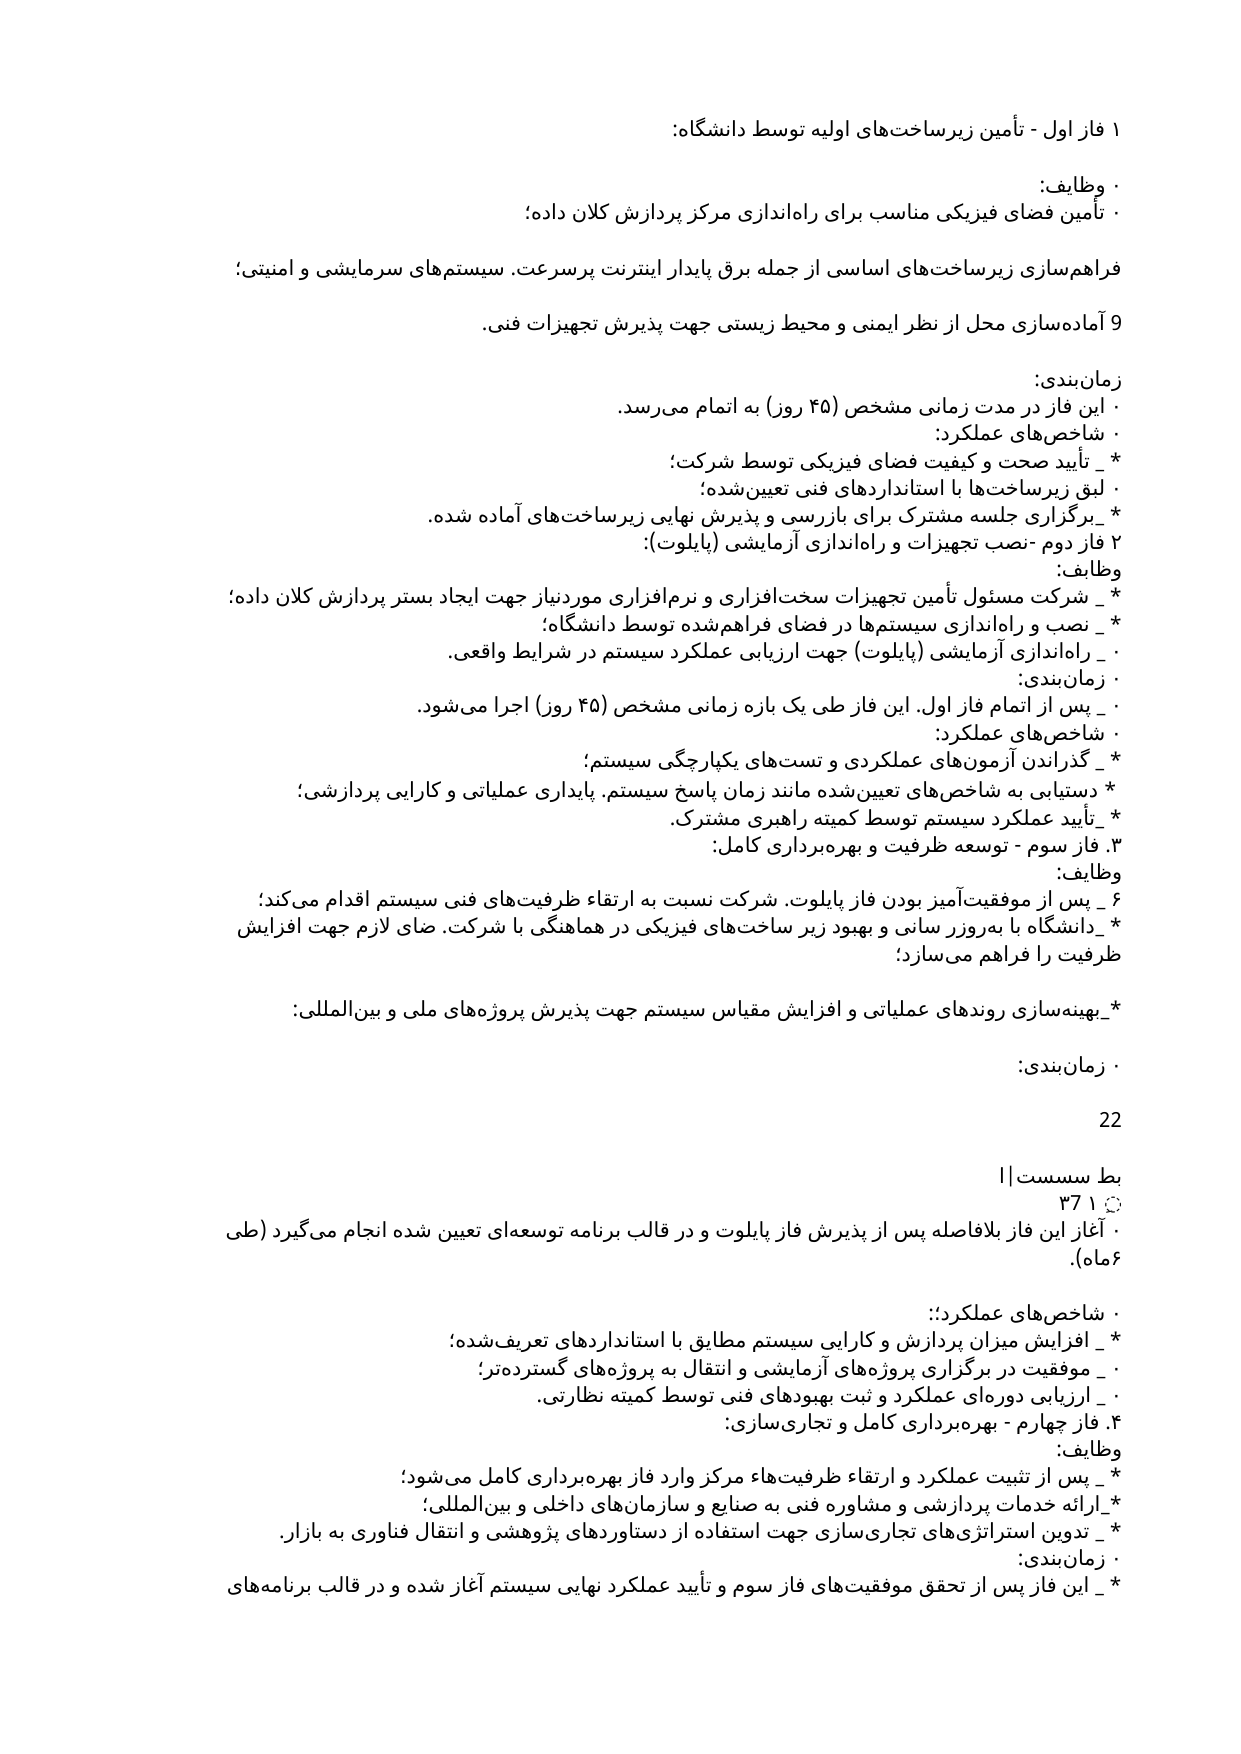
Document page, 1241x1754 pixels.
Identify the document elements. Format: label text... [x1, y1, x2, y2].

text ۴. فاز چهارم - بهره‌برداری کامل و تجاری‌سازی: [118, 1411, 1122, 1438]
text ۳. فاز سوم - توسعه ظرفیت و بهره‌برداری کامل: [118, 834, 1122, 861]
text * _ پس از تثبیت عملکرد و ارتقاء ظرفیت‌هاء مرکز وارد فاز بهره‌برداری کامل می‌شود؛ [118, 1465, 1122, 1492]
text ۲ فاز دوم -نصب تجهیزات و راه‌اندازی آزمایشی (پایلوت): [118, 531, 1122, 558]
text ۰ _ پس از اتمام فاز اول. این فاز طی یک بازه زمانی مشخص (۴۵ روز) اجرا می‌شود. [118, 694, 1122, 721]
text ۶ _ پس از موفقیت‌آمیز بودن فاز پایلوت. شرکت نسبت به ارتقاء ظرفیت‌های فنی سیستم اقدام می‌کند؛ [118, 888, 1122, 915]
text *_بهینه‌سازی روندهای عملیاتی و افزایش مقیاس سیستم جهت پذیرش پروژه‌های ملی و بین‌المللی: [118, 998, 1122, 1025]
text * _برگزاری جلسه مشترک برای بازرسی و پذیرش نهایی زیرساخت‌های آماده شده. [118, 504, 1122, 531]
text ۰ شاخص‌های عملکرد: [118, 721, 1122, 748]
text ۰ زمان‌بندی: [118, 667, 1122, 694]
text * _تأیید عملکرد سیستم توسط کمیته راهبری مشترک. [118, 806, 1122, 834]
text * _ این فاز پس از تحقق موفقیت‌های فاز سوم و تأیید عملکرد نهایی سیستم آغاز شده و در قالب برنامه‌های [118, 1574, 1122, 1601]
text * _ گذراندن آزمون‌های عملکردی و تست‌های یکپارچگی سیستم؛ [118, 748, 1122, 776]
text ِ ۱ ۳7 [118, 1192, 1122, 1219]
text ‎ *‏ دستیابی به شاخص‌های تعیین‌شده مانند زمان پاسخ سیستم. پایداری عملیاتی و کارایی پردازشی؛ [118, 776, 1122, 806]
text ۰ زمان‌بندی: [118, 1547, 1122, 1574]
text ۰ تأمین فضای فیزیکی مناسب برای راه‌اندازی مرکز پردازش کلان داده؛ [118, 201, 1122, 228]
text ۰ وظایف: [118, 174, 1122, 201]
text ۶ماه). [118, 1246, 1122, 1274]
text ۰ لبق زیرساخت‌ها با استانداردهای فنی تعیین‌شده؛ [118, 477, 1122, 504]
text ظرفیت را فراهم می‌سازد؛ [118, 942, 1122, 969]
text ۱ فاز اول - تأمین زیرساخت‌های اولیه توسط دانشگاه: [118, 118, 1122, 145]
text * _ شرکت مسئول تأمین تجهیزات سخت‌افزاری و نرم‌افزاری موردنیاز جهت ایجاد بستر پردازش کلان داده؛ [118, 585, 1122, 612]
text فراهم‌سازی زیرساخت‌های اساسی از جمله برق پایدار اینترنت پرسرعت. سیستم‌های سرمایشی و امنیتی؛ [118, 257, 1122, 284]
text * _ تأیید صحت و کیفیت فضای فیزیکی توسط شرکت؛ [118, 449, 1122, 477]
text 22 [118, 1109, 1122, 1136]
text ۰ _ راه‌اندازی آزمایشی (پایلوت) جهت ارزیابی عملکرد سیستم در شرایط واقعی. [118, 640, 1122, 667]
text بط سسست|ا [118, 1165, 1122, 1192]
text ۰ _ موفقیت در برگزاری پروژه‌های آزمایشی و انتقال به پروژه‌های گسترده‌تر؛ [118, 1356, 1122, 1384]
text وظایف: [118, 861, 1122, 888]
text * _دانشگاه با به‌روزر سانی و بهبود زیر ساخت‌های فیزیکی در هماهنگی با شرکت. ضای لازم جهت افزایش [118, 915, 1122, 942]
text *_ارائه خدمات پردازشی و مشاوره فنی به صنایع و سازمان‌های داخلی و بین‌المللی؛ [118, 1492, 1122, 1519]
text ۰ _ ارزیابی دوره‌ای عملکرد و ثبت بهبودهای فنی توسط کمیته نظارتی. [118, 1384, 1122, 1411]
text 9 آماده‌سازی محل از نظر ایمنی و محیط زیستی جهت پذیرش تجهیزات فنی. [118, 312, 1122, 339]
text * _ نصب و راه‌اندازی سیستم‌ها در فضای فراهم‌شده توسط دانشگاه؛ [118, 612, 1122, 640]
text * _ افزایش میزان پردازش و کارایی سیستم مطایق با استانداردهای تعریف‌شده؛ [118, 1329, 1122, 1356]
text ۰ این فاز در مدت زمانی مشخص (۴۵ روز) به اتمام می‌رسد. [118, 395, 1122, 422]
text ۰ شاخص‌های عملکرد؛: [118, 1302, 1122, 1329]
text ۰ آغاز این فاز بلافاصله پس از پذیرش فاز پایلوت و در قالب برنامه توسعه‌ای تعیین شده انجام می‌گیرد (طی [118, 1219, 1122, 1246]
text ۰ شاخص‌های عملکرد: [118, 422, 1122, 449]
text وظابف: [118, 558, 1122, 585]
text ۰ زمان‌بندی: [118, 1054, 1122, 1081]
text وظایف: [118, 1438, 1122, 1465]
text * _ تدوین استراتژی‌های تجاری‌سازی جهت استفاده از دستاوردهای پژوهشی و انتقال فناوری به بازار. [118, 1519, 1122, 1547]
text زمان‌بندی: [118, 368, 1122, 395]
